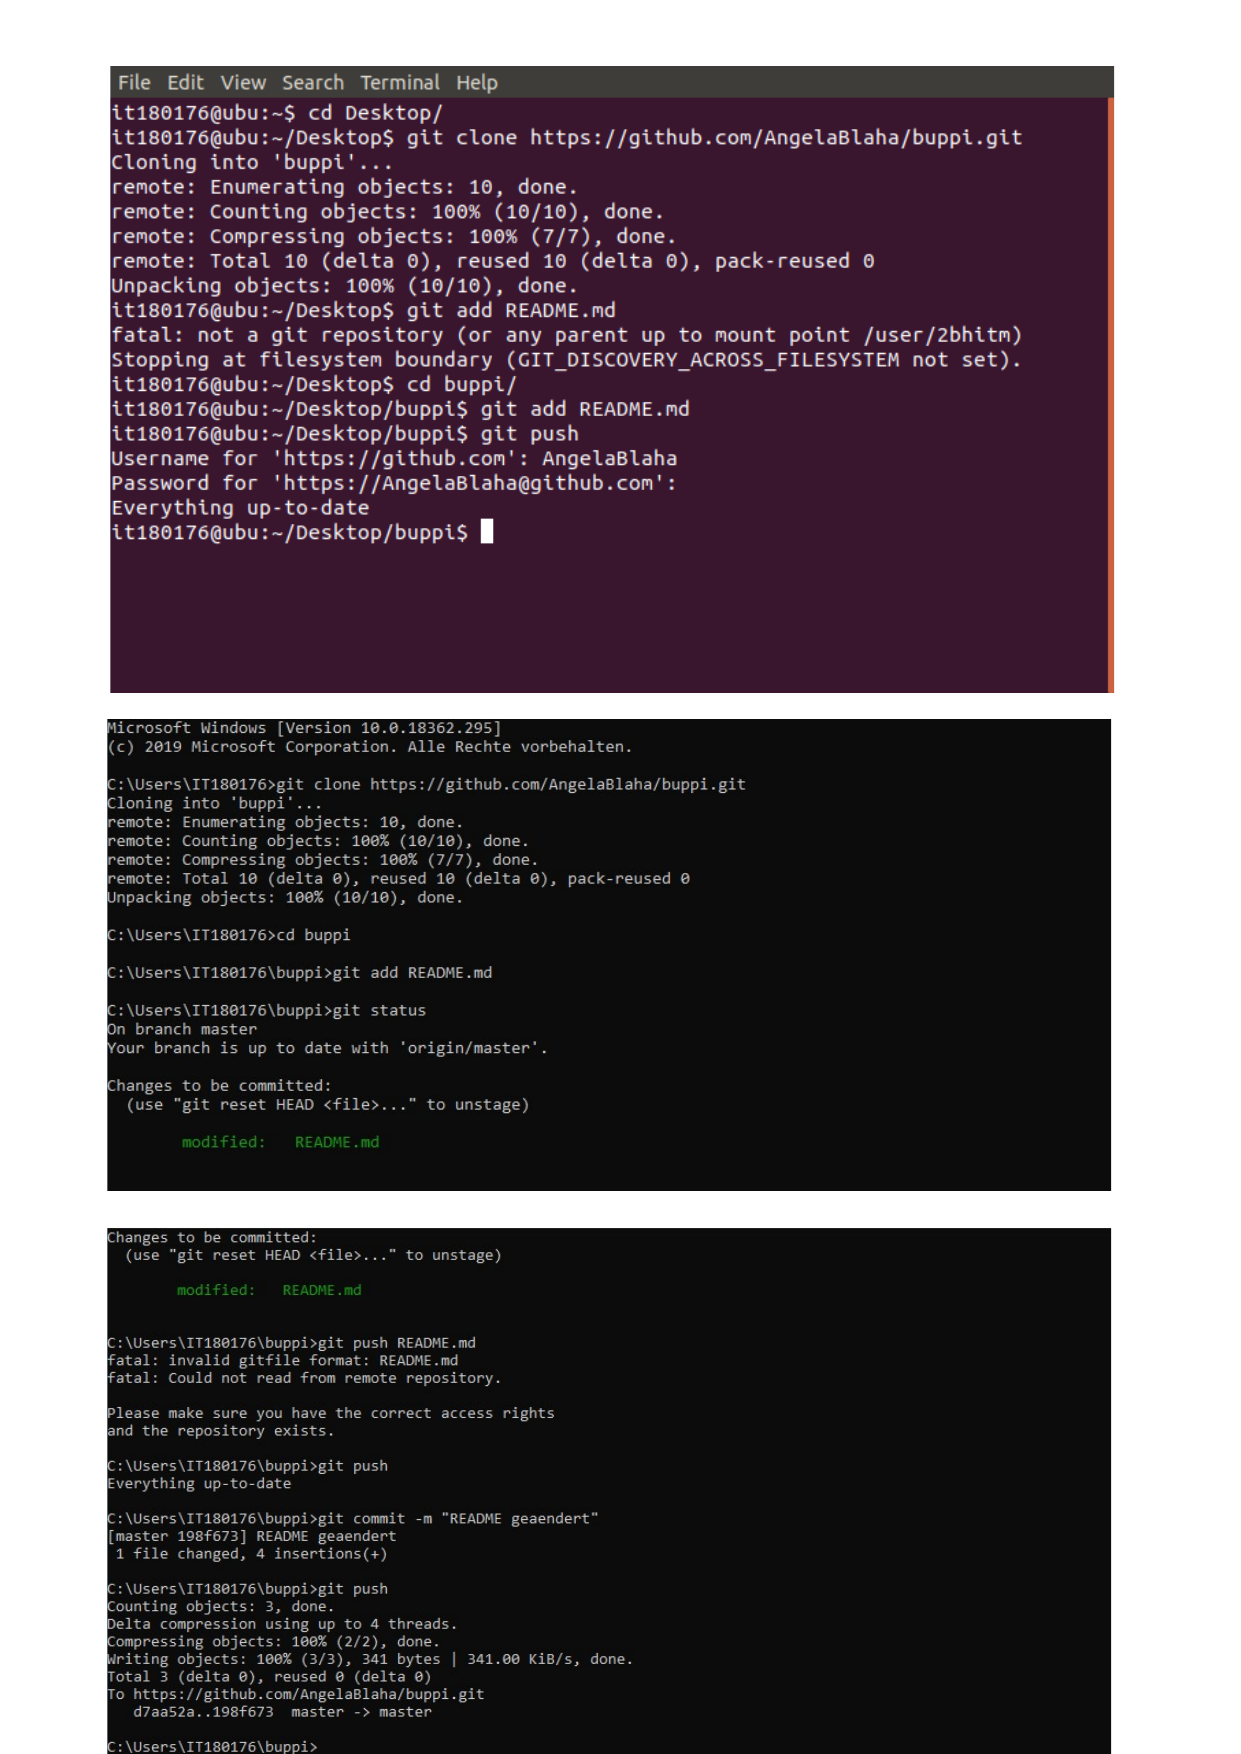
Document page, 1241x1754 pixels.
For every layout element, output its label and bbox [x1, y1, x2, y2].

picture [110, 66, 1115, 693]
picture [107, 719, 1112, 1191]
picture [107, 1227, 1112, 1754]
